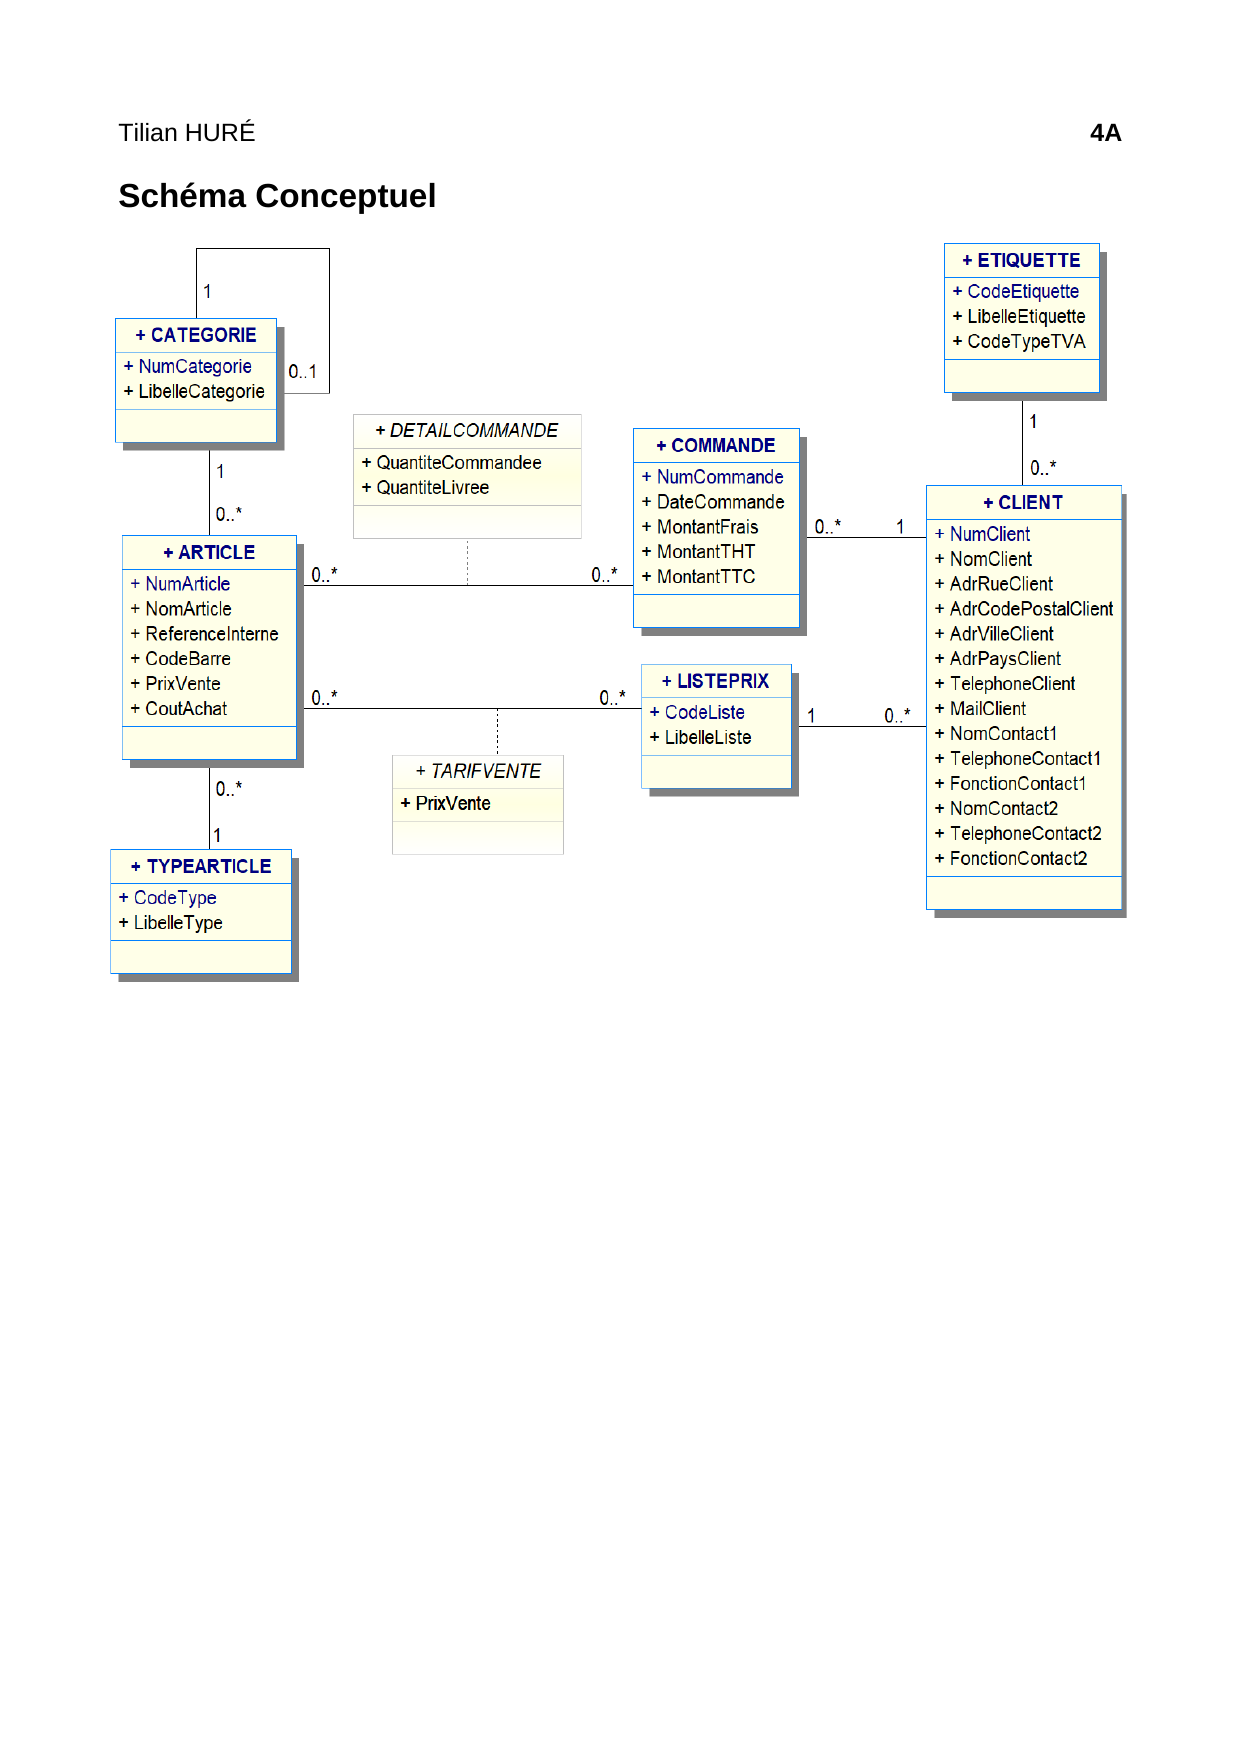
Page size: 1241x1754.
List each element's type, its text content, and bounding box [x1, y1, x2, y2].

subtitle Schéma Conceptuel [118, 176, 1122, 215]
picture [109, 239, 1127, 986]
